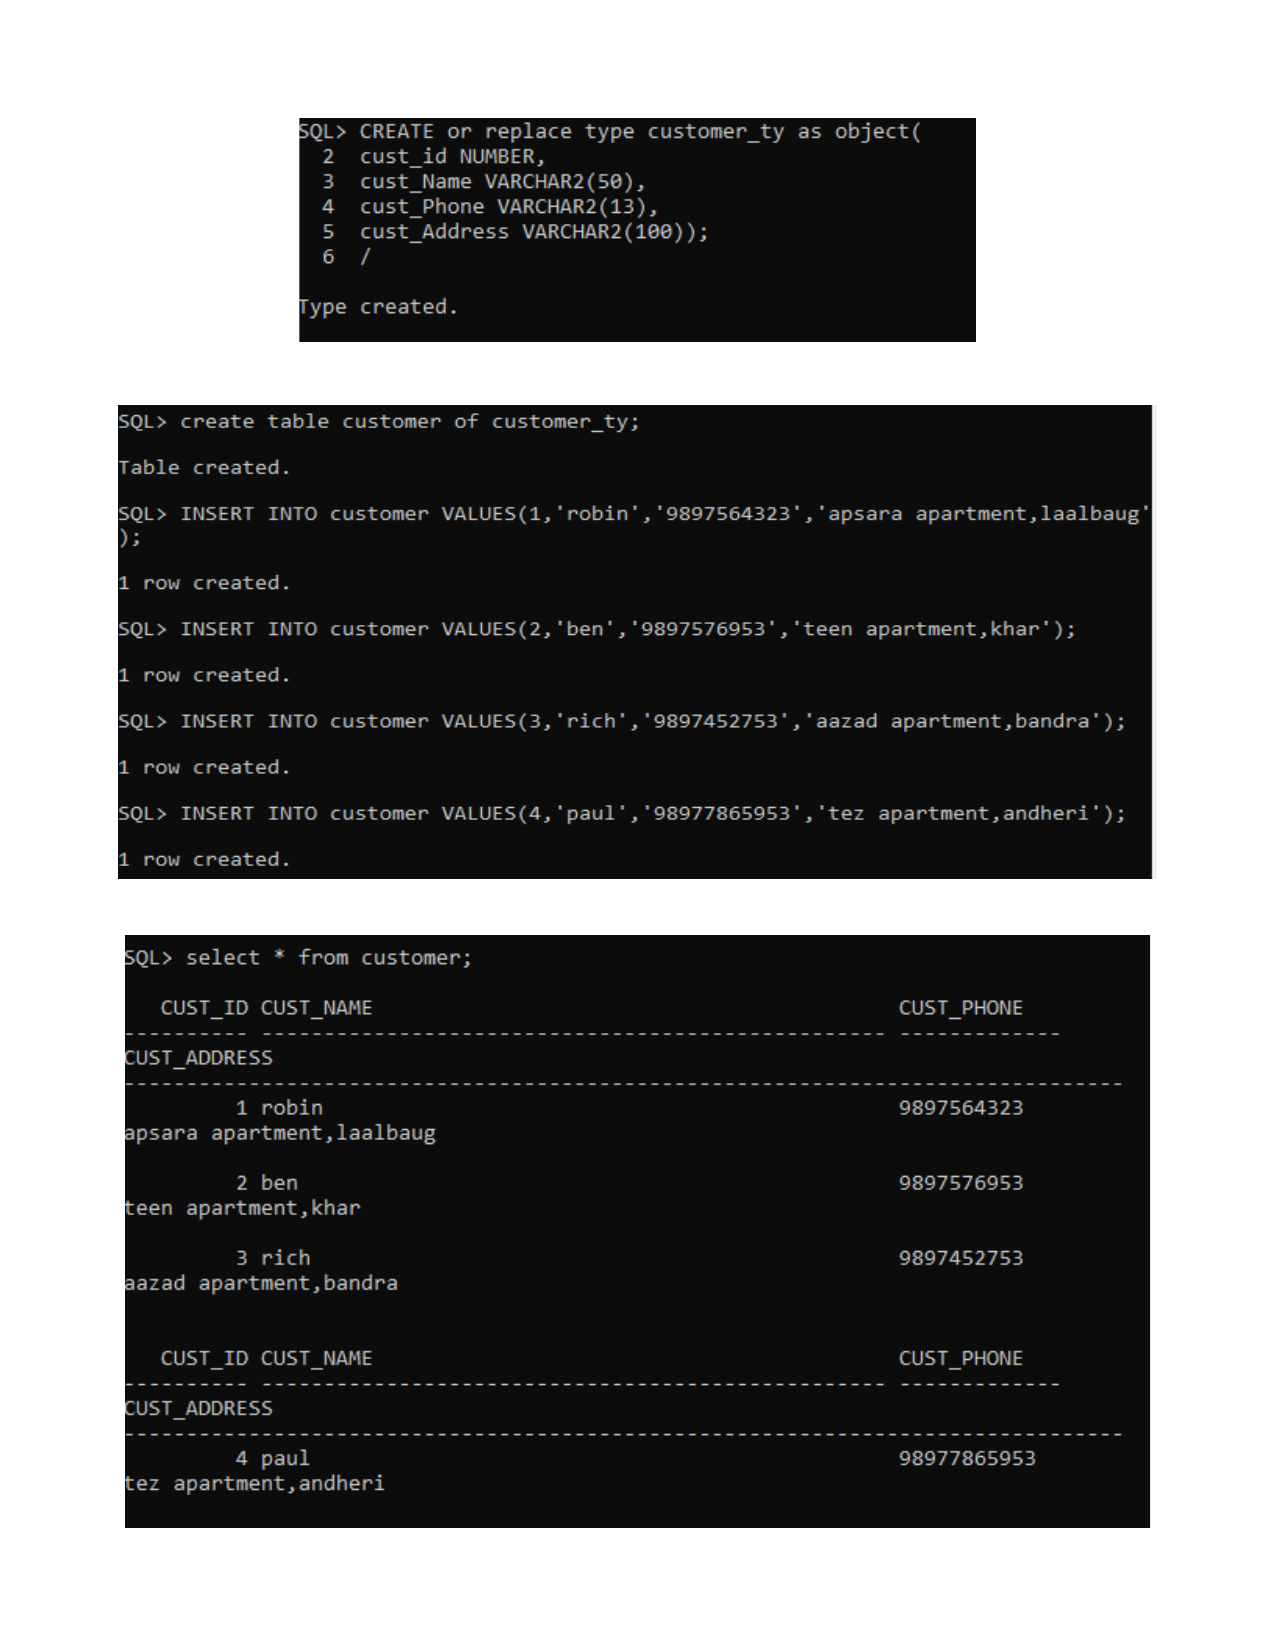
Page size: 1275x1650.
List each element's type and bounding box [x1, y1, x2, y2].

picture [299, 118, 976, 342]
picture [118, 405, 1157, 879]
picture [125, 935, 1150, 1528]
